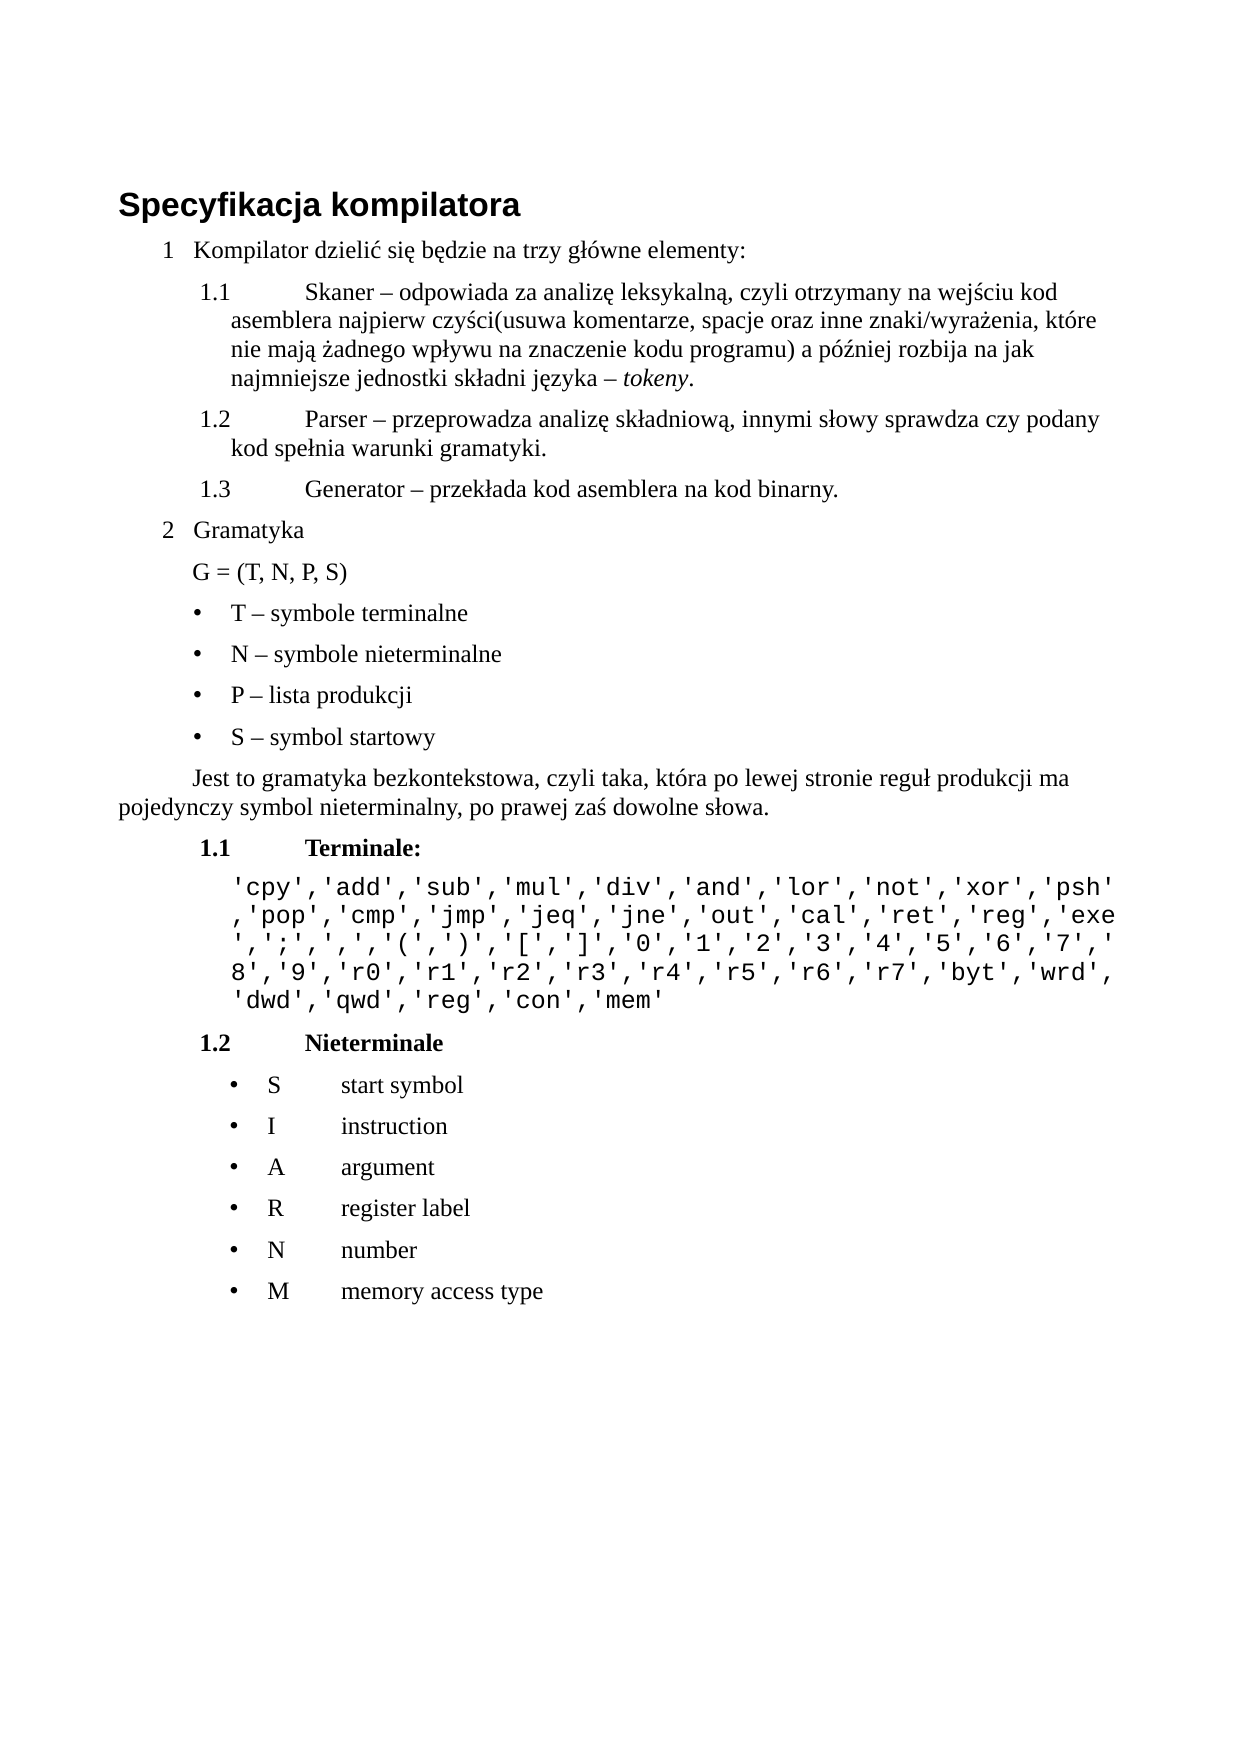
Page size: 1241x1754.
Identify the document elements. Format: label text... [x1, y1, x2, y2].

list Kompilator dzielić się będzie na trzy główne elementy: [156, 236, 1122, 264]
list Nieterminale [193, 1028, 1122, 1057]
list M memory access type [229, 1276, 1122, 1305]
list Terminale: [193, 833, 1122, 862]
list P – lista produkcji [193, 681, 1122, 709]
text Jest to gramatyka bezkontekstowa, czyli taka, która po lewej stronie reguł produkcji ma pojedynczy symbol nieterminalny, po prawej zaś dowolne słowa. [118, 763, 1122, 821]
list Generator – przekłada kod asemblera na kod binarny. [193, 474, 1122, 503]
list T – symbole terminalne [193, 598, 1122, 627]
list A argument [229, 1152, 1122, 1181]
list 'cpy','add','sub','mul','div','and','lor','not','xor','psh','pop','cmp','jmp','jeq','jne','out','cal','ret','reg','exe',';',',','(',')','[',']','0','1','2','3','4','5','6','7','8','9','r0','r1','r2','r3','r4','r5','r6','r7','byt','wrd','dwd','qwd','reg','con','mem' [193, 874, 1122, 1016]
list N – symbole nieterminalne [193, 639, 1122, 668]
text G = (T, N, P, S) [118, 557, 1122, 586]
subtitle Specyfikacja kompilatora [118, 184, 1122, 223]
list Parser – przeprowadza analizę składniową, innymi słowy sprawdza czy podany kod spełnia warunki gramatyki. [193, 404, 1122, 462]
list I instruction [229, 1111, 1122, 1140]
list N number [229, 1235, 1122, 1263]
list S start symbol [229, 1070, 1122, 1098]
list Gramatyka [156, 516, 1122, 544]
list R register label [229, 1193, 1122, 1222]
list S – symbol startowy [193, 722, 1122, 751]
list Skaner – odpowiada za analizę leksykalną, czyli otrzymany na wejściu kod asemblera najpierw czyści(usuwa komentarze, spacje oraz inne znaki/wyrażenia, które nie mają żadnego wpływu na znaczenie kodu programu) a później rozbija na jak najmniejsze jednostki składni języka – tokeny. [193, 277, 1122, 392]
